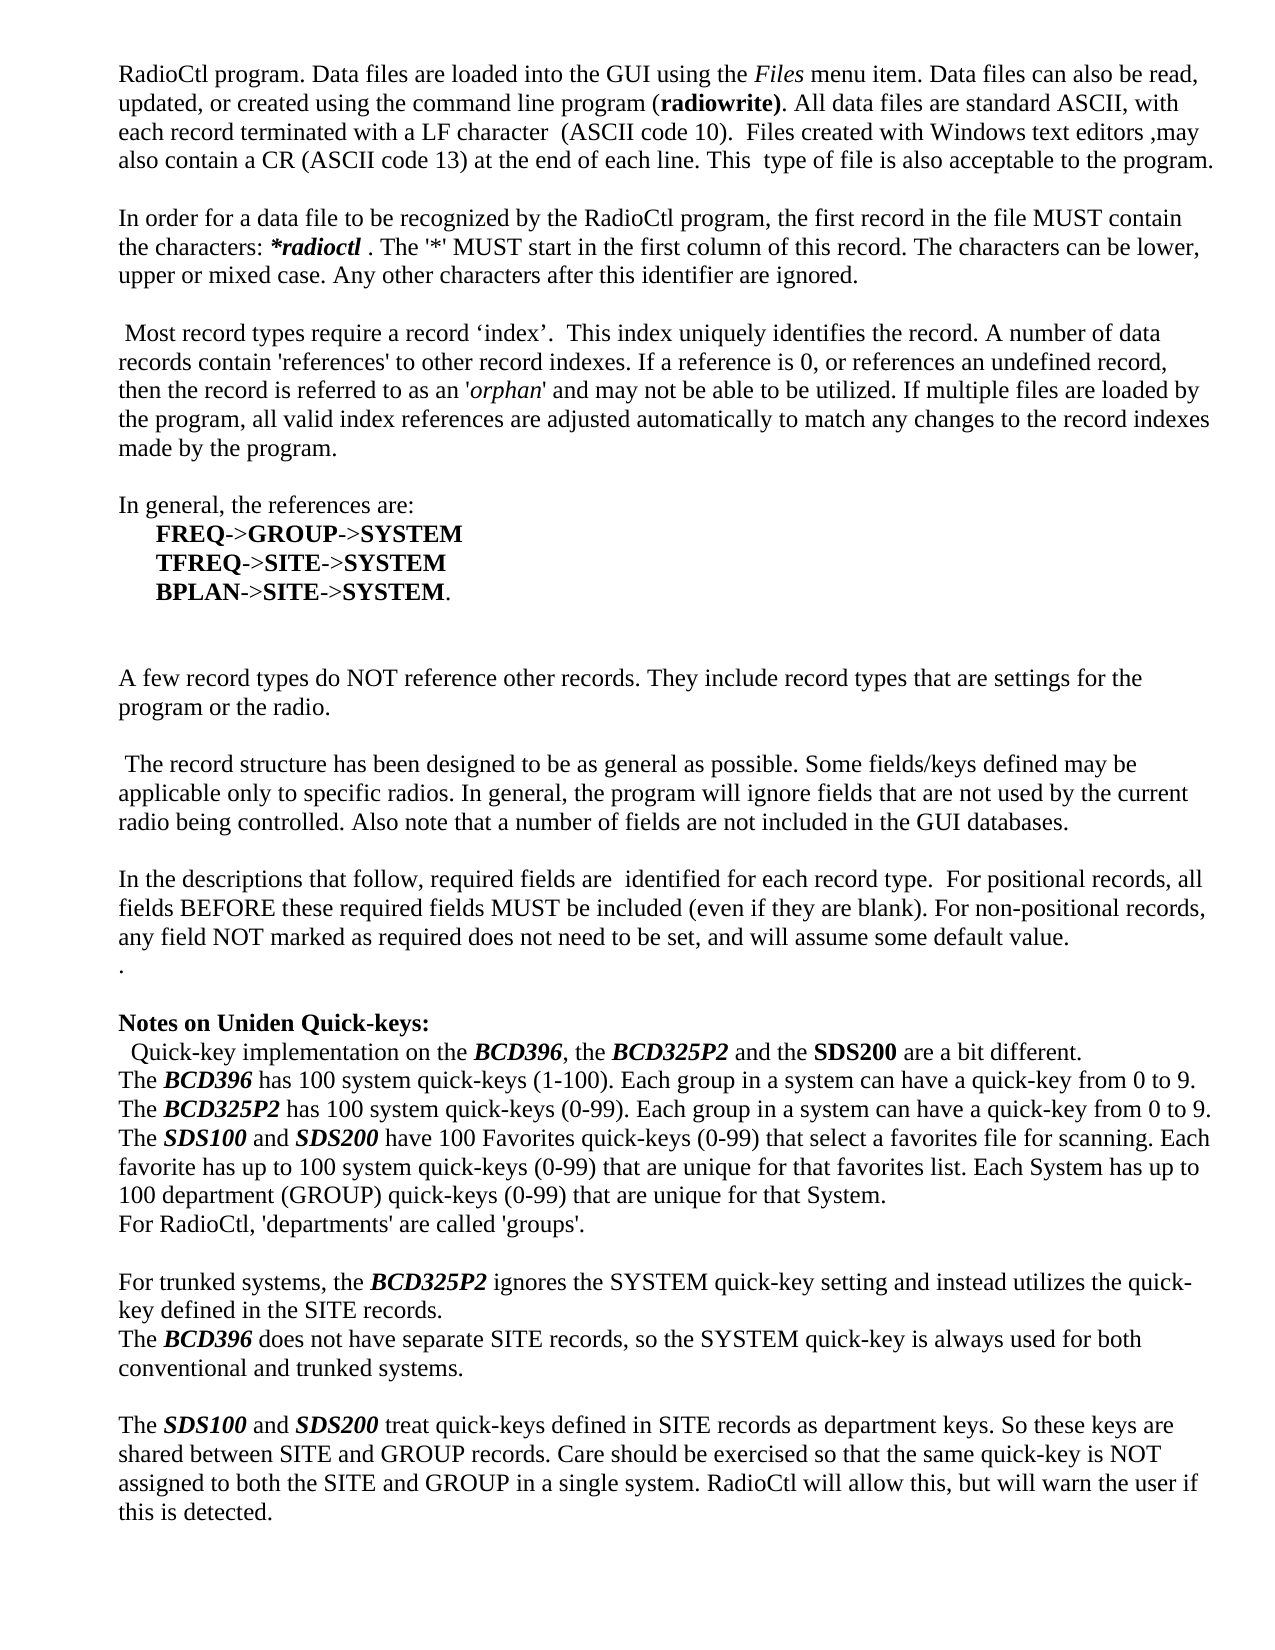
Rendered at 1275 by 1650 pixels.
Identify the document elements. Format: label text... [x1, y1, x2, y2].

text The BCD396 does not have separate SITE records, so the SYSTEM quick-key is always used for both conventional and trunked systems. [118, 1324, 1216, 1382]
text The record structure has been designed to be as general as possible. Some fields/keys defined may be applicable only to specific radios. In general, the program will ignore fields that are not used by the current radio being controlled. Also note that a number of fields are not included in the GUI databases. [118, 749, 1216, 835]
text In general, the references are: [118, 490, 1216, 519]
text A few record types do NOT reference other records. They include record types that are settings for the program or the radio. [118, 663, 1216, 720]
text Quick-key implementation on the BCD396, the BCD325P2 and the SDS200 are a bit different. The BCD396 has 100 system quick-keys (1-100). Each group in a system can have a quick-key from 0 to 9. The BCD325P2 has 100 system quick-keys (0-99). Each group in a system can have a quick-key from 0 to 9. The SDS100 and SDS200 have 100 Favorites quick-keys (0-99) that select a favorites file for scanning. Each favorite has up to 100 system quick-keys (0-99) that are unique for that favorites list. Each System has up to 100 department (GROUP) quick-keys (0-99) that are unique for that System. For RadioCtl, 'departments' are called 'groups'. [118, 1037, 1216, 1267]
text In order for a data file to be recognized by the RadioCtl program, the first record in the file MUST contain the characters: *radioctl . The '*' MUST start in the first column of this record. The characters can be lower, upper or mixed case. Any other characters after this identifier are ignored. [118, 203, 1216, 289]
text RadioCtl program. Data files are loaded into the GUI using the Files menu item. Data files can also be read, updated, or created using the command line program (radiowrite). All data files are standard ASCII, with each record terminated with a LF character (ASCII code 10). Files created with Windows text editors ,may also contain a CR (ASCII code 13) at the end of each line. This type of file is also acceptable to the program. [118, 59, 1216, 174]
text For trunked systems, the BCD325P2 ignores the SYSTEM quick-key setting and instead utilizes the quick-key defined in the SITE records. [118, 1267, 1216, 1324]
text Notes on Uniden Quick-keys: [118, 1008, 1216, 1037]
text In the descriptions that follow, required fields are identified for each record type. For positional records, all fields BEFORE these required fields MUST be included (even if they are blank). For non-positional records, any field NOT marked as required does not need to be set, and will assume some default value. [118, 864, 1216, 950]
text FREQ->GROUP->SYSTEM TFREQ->SITE->SYSTEM BPLAN->SITE->SYSTEM. [118, 519, 1216, 605]
text Most record types require a record ‘index’. This index uniquely identifies the record. A number of data records contain 'references' to other record indexes. If a reference is 0, or references an undefined record, then the record is referred to as an 'orphan' and may not be able to be utilized. If multiple files are loaded by the program, all valid index references are adjusted automatically to match any changes to the record indexes made by the program. [118, 289, 1216, 462]
text The SDS100 and SDS200 treat quick-keys defined in SITE records as department keys. So these keys are shared between SITE and GROUP records. Care should be exercised so that the same quick-key is NOT assigned to both the SITE and GROUP in a single system. RadioCtl will allow this, but will warn the user if this is detected. [118, 1382, 1216, 1525]
text . [118, 950, 1216, 979]
